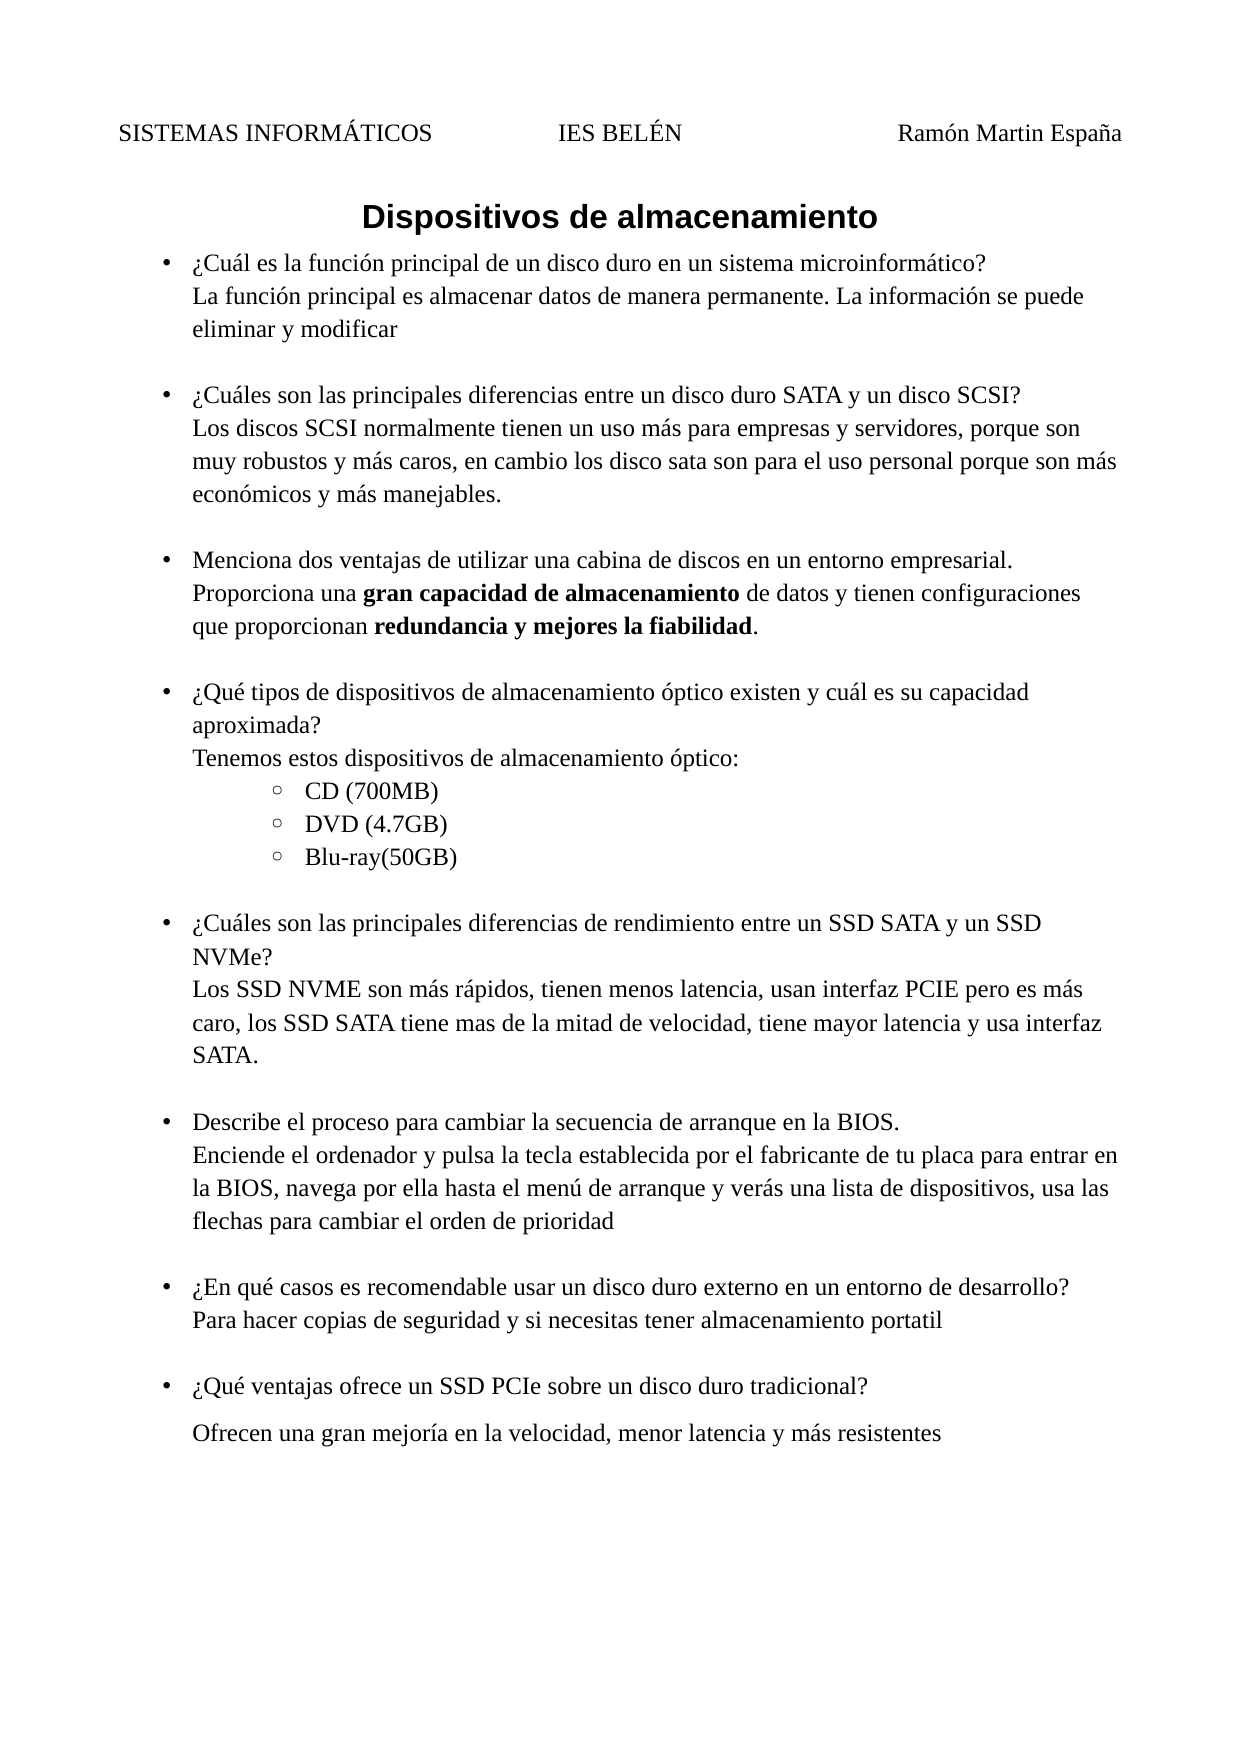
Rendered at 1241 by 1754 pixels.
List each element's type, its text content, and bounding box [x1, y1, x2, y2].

list ¿Qué tipos de dispositivos de almacenamiento óptico existen y cuál es su capacidad aproximada? [162, 677, 1122, 739]
list Enciende el ordenador y pulsa la tecla establecida por el fabricante de tu placa para entrar en la BIOS, navega por ella hasta el menú de arranque y verás una lista de dispositivos, usa las flechas para cambiar el orden de prioridad [162, 1140, 1122, 1234]
list Blu-ray(50GB) [267, 842, 1122, 871]
list ¿Cuáles son las principales diferencias de rendimiento entre un SSD SATA y un SSD NVMe? [162, 908, 1122, 970]
list ¿En qué casos es recomendable usar un disco duro externo en un entorno de desarrollo? [162, 1272, 1122, 1301]
text Tenemos estos dispositivos de almacenamiento óptico: [118, 743, 1122, 772]
list ¿Cuál es la función principal de un disco duro en un sistema microinformático? [162, 248, 1122, 277]
list Describe el proceso para cambiar la secuencia de arranque en la BIOS. [162, 1107, 1122, 1135]
list Proporciona una gran capacidad de almacenamiento de datos y tienen configuraciones que proporcionan redundancia y mejores la fiabilidad. [162, 578, 1122, 640]
list Para hacer copias de seguridad y si necesitas tener almacenamiento portatil [162, 1305, 1122, 1333]
list DVD (4.7GB) [267, 809, 1122, 838]
list CD (700MB) [267, 776, 1122, 805]
subtitle Dispositivos de almacenamiento [118, 197, 1122, 236]
list ¿Qué ventajas ofrece un SSD PCIe sobre un disco duro tradicional? [162, 1371, 1122, 1399]
list La función principal es almacenar datos de manera permanente. La información se puede eliminar y modificar [162, 281, 1122, 343]
list Los discos SCSI normalmente tienen un uso más para empresas y servidores, porque son muy robustos y más caros, en cambio los disco sata son para el uso personal porque son más económicos y más manejables. [162, 413, 1122, 508]
list Los SSD NVME son más rápidos, tienen menos latencia, usan interfaz PCIE pero es más caro, los SSD SATA tiene mas de la mitad de velocidad, tiene mayor latencia y usa interfaz SATA. [162, 974, 1122, 1069]
text Ofrecen una gran mejoría en la velocidad, menor latencia y más resistentes [118, 1418, 1122, 1447]
list ¿Cuáles son las principales diferencias entre un disco duro SATA y un disco SCSI? [162, 380, 1122, 409]
list Menciona dos ventajas de utilizar una cabina de discos en un entorno empresarial. [162, 545, 1122, 574]
